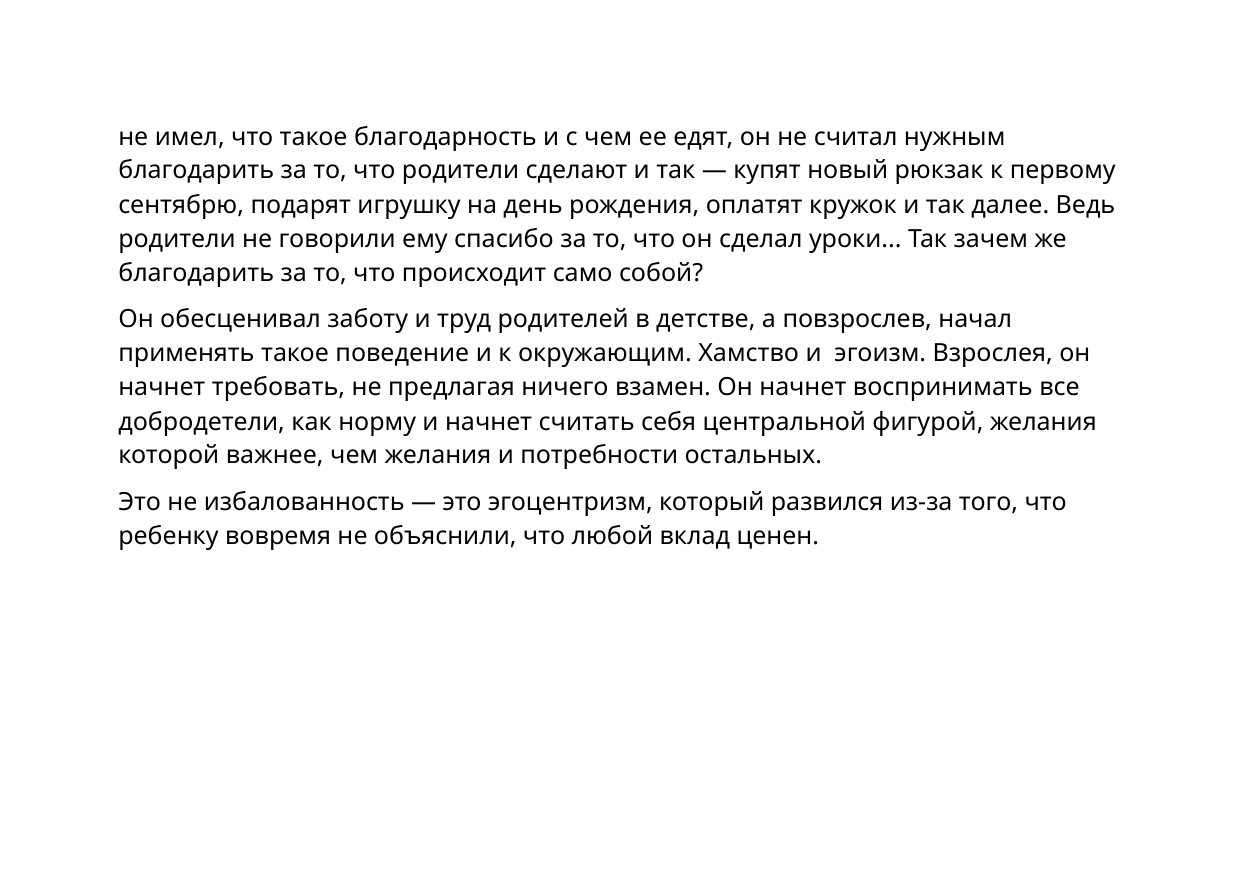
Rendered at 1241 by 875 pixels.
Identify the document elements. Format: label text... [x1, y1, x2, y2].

text Он обесценивал заботу и труд родителей в детстве, а повзрослев, начал применять такое поведение и к окружающим. Хамство и эгоизм. Взрослея, он начнет требовать, не предлагая ничего взамен. Он начнет воспринимать все добродетели, как норму и начнет считать себя центральной фигурой, желания которой важнее, чем желания и потребности остальных. [118, 301, 1122, 471]
text не имел, что такое благодарность и с чем ее едят, он не считал нужным благодарить за то, что родители сделают и так — купят новый рюкзак к первому сентябрю, подарят игрушку на день рождения, оплатят кружок и так далее. Ведь родители не говорили ему спасибо за то, что он сделал уроки... Так зачем же благодарить за то, что происходит само собой? [118, 118, 1122, 288]
text Это не избалованность — это эгоцентризм, который развился из-за того, что ребенку вовремя не объяснили, что любой вклад ценен. [118, 484, 1122, 552]
